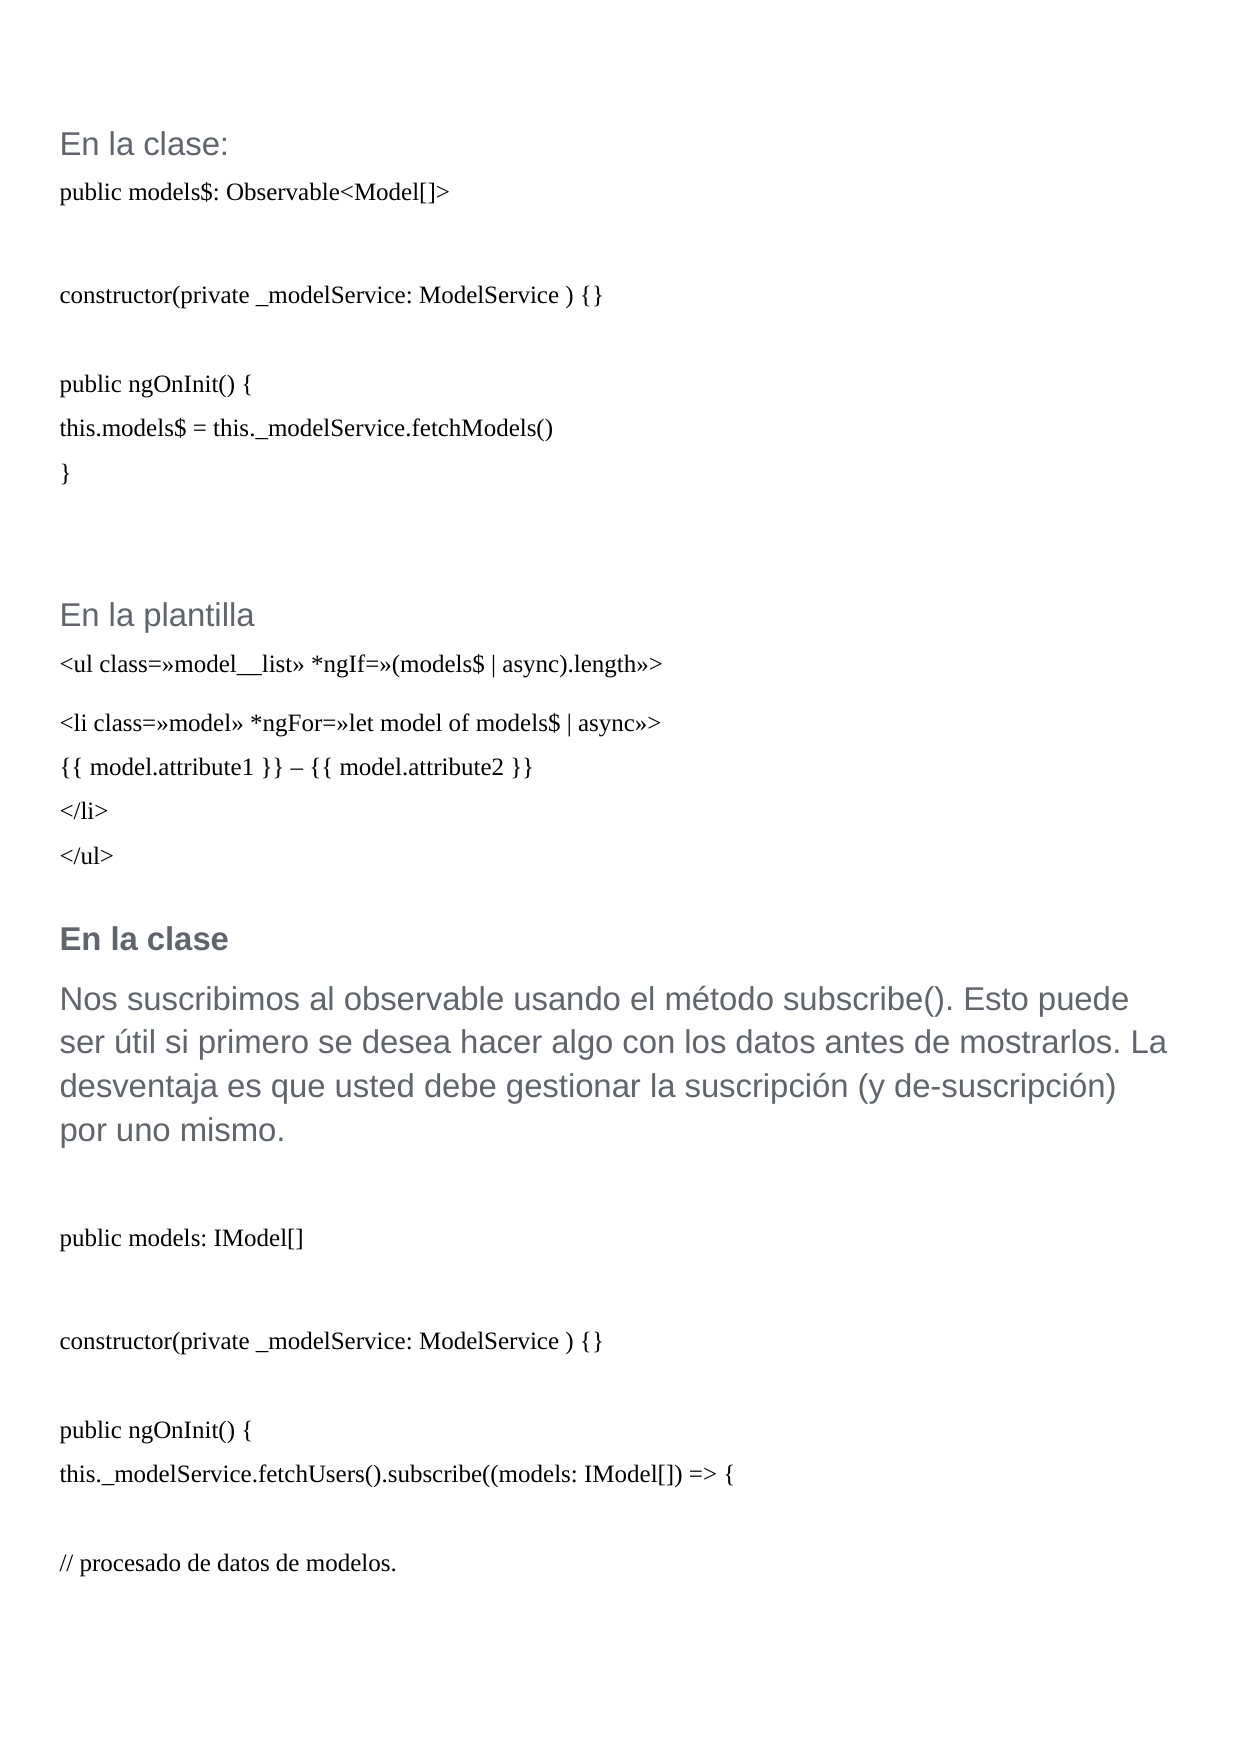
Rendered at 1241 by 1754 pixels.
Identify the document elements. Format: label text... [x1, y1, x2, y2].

table_header public models$: Observable<Model[]> constructor(private _modelService: ModelService ) {} public ngOnInit() { this.models$ = this._modelService.fetchModels() } [59, 178, 944, 531]
text En la clase [59, 914, 1170, 958]
table_header public models: IModel[] constructor(private _modelService: ModelService ) {} public ngOnInit() { this._modelService.fetchUsers().subscribe((models: IModel[]) => { // procesado de datos de modelos. [59, 1223, 944, 1592]
text En la plantilla [59, 590, 1170, 634]
text En la clase: [59, 118, 1170, 162]
table_header <ul class=»model__list» *ngIf=»(models$ | async).length»> <li class=»model» *ngFor=»let model of models$ | async»> {{ model.attribute1 }} – {{ model.attribute2 }} </li> </ul> [59, 650, 944, 914]
text Nos suscribimos al observable usando el método subscribe(). Esto puede ser útil si primero se desea hacer algo con los datos antes de mostrarlos. La desventaja es que usted debe gestionar la suscripción (y de-suscripción) por uno mismo. [59, 973, 1170, 1148]
